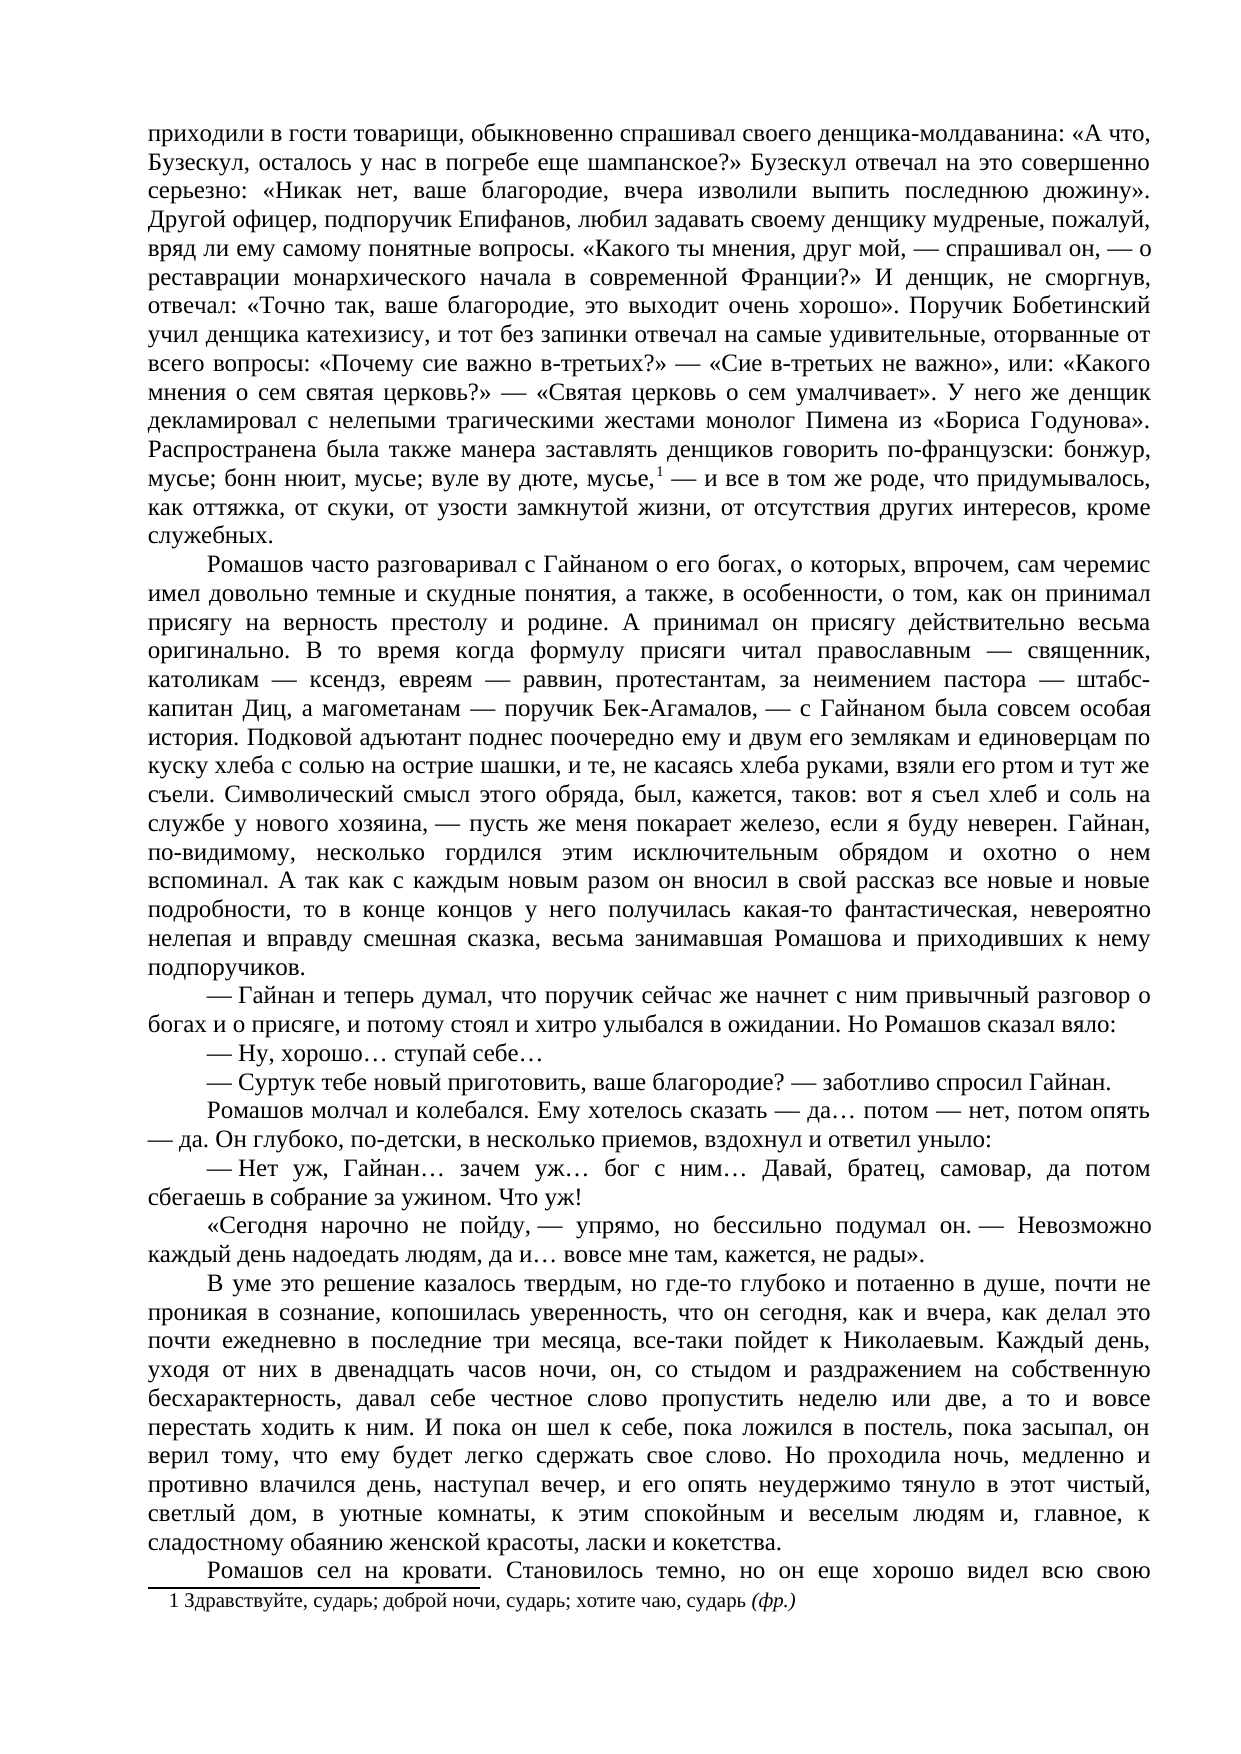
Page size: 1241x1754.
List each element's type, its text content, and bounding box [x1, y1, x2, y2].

text — Ну, хорошо… ступай себе… [148, 1038, 1152, 1067]
text Ромашов молчал и колебался. Ему хотелось сказать — да… потом — нет, потом опять — да. Он глубоко, по-детски, в несколько приемов, вздохнул и ответил уныло: [148, 1096, 1152, 1153]
text Ромашов часто разговаривал с Гайнаном о его богах, о которых, впрочем, сам черемис имел довольно темные и скудные понятия, а также, в особенности, о том, как он принимал присягу на верность престолу и родине. А принимал он присягу действительно весьма оригинально. В то время когда формулу присяги читал православным — священник, католикам — ксендз, евреям — раввин, протестантам, за неимением пастора — штабс-капитан Диц, а магометанам — поручик Бек-Агамалов, — с Гайнаном была совсем особая история. Подковой адъютант поднес поочередно ему и двум его землякам и единоверцам по куску хлеба с солью на острие шашки, и те, не касаясь хлеба руками, взяли его ртом и тут же съели. Символический смысл этого обряда, был, кажется, таков: вот я съел хлеб и соль на службе у нового хозяина, — пусть же меня покарает железо, если я буду неверен. Гайнан, по-видимому, несколько гордился этим исключительным обрядом и охотно о нем вспоминал. А так как с каждым новым разом он вносил в свой рассказ все новые и новые подробности, то в конце концов у него получилась какая-то фантастическая, невероятно нелепая и вправду смешная сказка, весьма занимавшая Ромашова и приходивших к нему подпоручиков. [148, 549, 1152, 981]
text — Гайнан и теперь думал, что поручик сейчас же начнет с ним привычный разговор о богах и о присяге, и потому стоял и хитро улыбался в ожидании. Но Ромашов сказал вяло: [148, 981, 1152, 1038]
text — Нет уж, Гайнан… зачем уж… бог с ним… Давай, братец, самовар, да потом сбегаешь в собрание за ужином. Что уж! [148, 1153, 1152, 1211]
text Здравствуйте, сударь; доброй ночи, сударь; хотите чаю, сударь (фр.) [148, 1588, 1152, 1612]
text В уме это решение казалось твердым, но где-то глубоко и потаенно в душе, почти не проникая в сознание, копошилась уверенность, что он сегодня, как и вчера, как делал это почти ежедневно в последние три месяца, все-таки пойдет к Николаевым. Каждый день, уходя от них в двенадцать часов ночи, он, со стыдом и раздражением на собственную бесхарактерность, давал себе честное слово пропустить неделю или две, а то и вовсе перестать ходить к ним. И пока он шел к себе, пока ложился в постель, пока засыпал, он верил тому, что ему будет легко сдержать свое слово. Но проходила ночь, медленно и противно влачился день, наступал вечер, и его опять неудержимо тянуло в этот чистый, светлый дом, в уютные комнаты, к этим спокойным и веселым людям и, главное, к сладостному обаянию женской красоты, ласки и кокетства. [148, 1268, 1152, 1556]
text приходили в гости товарищи, обыкновенно спрашивал своего денщика-молдаванина: «А что, Бузескул, осталось у нас в погребе еще шампанское?» Бузескул отвечал на это совершенно серьезно: «Никак нет, ваше благородие, вчера изволили выпить последнюю дюжину». Другой офицер, подпоручик Епифанов, любил задавать своему денщику мудреные, пожалуй, вряд ли ему самому понятные вопросы. «Какого ты мнения, друг мой, — спрашивал он, — о реставрации монархического начала в современной Франции?» И денщик, не сморгнув, отвечал: «Точно так, ваше благородие, это выходит очень хорошо». Поручик Бобетинский учил денщика катехизису, и тот без запинки отвечал на самые удивительные, оторванные от всего вопросы: «Почему сие важно в-третьих?» — «Сие в-третьих не важно», или: «Какого мнения о сем святая церковь?» — «Святая церковь о сем умалчивает». У него же денщик декламировал с нелепыми трагическими жестами монолог Пимена из «Бориса Годунова». Распространена была также манера заставлять денщиков говорить по-французски: бонжур, мусье; бонн нюит, мусье; вуле ву дюте, мусье, — и все в том же роде, что придумывалось, как оттяжка, от скуки, от узости замкнутой жизни, от отсутствия других интересов, кроме служебных. [148, 118, 1152, 549]
text — Суртук тебе новый приготовить, ваше благородие? — заботливо спросил Гайнан. [148, 1067, 1152, 1096]
text «Сегодня нарочно не пойду, — упрямо, но бессильно подумал он. — Невозможно каждый день надоедать людям, да и… вовсе мне там, кажется, не рады». [148, 1211, 1152, 1268]
text Ромашов сел на кровати. Становилось темно, но он еще хорошо видел всю свою [148, 1556, 1152, 1584]
